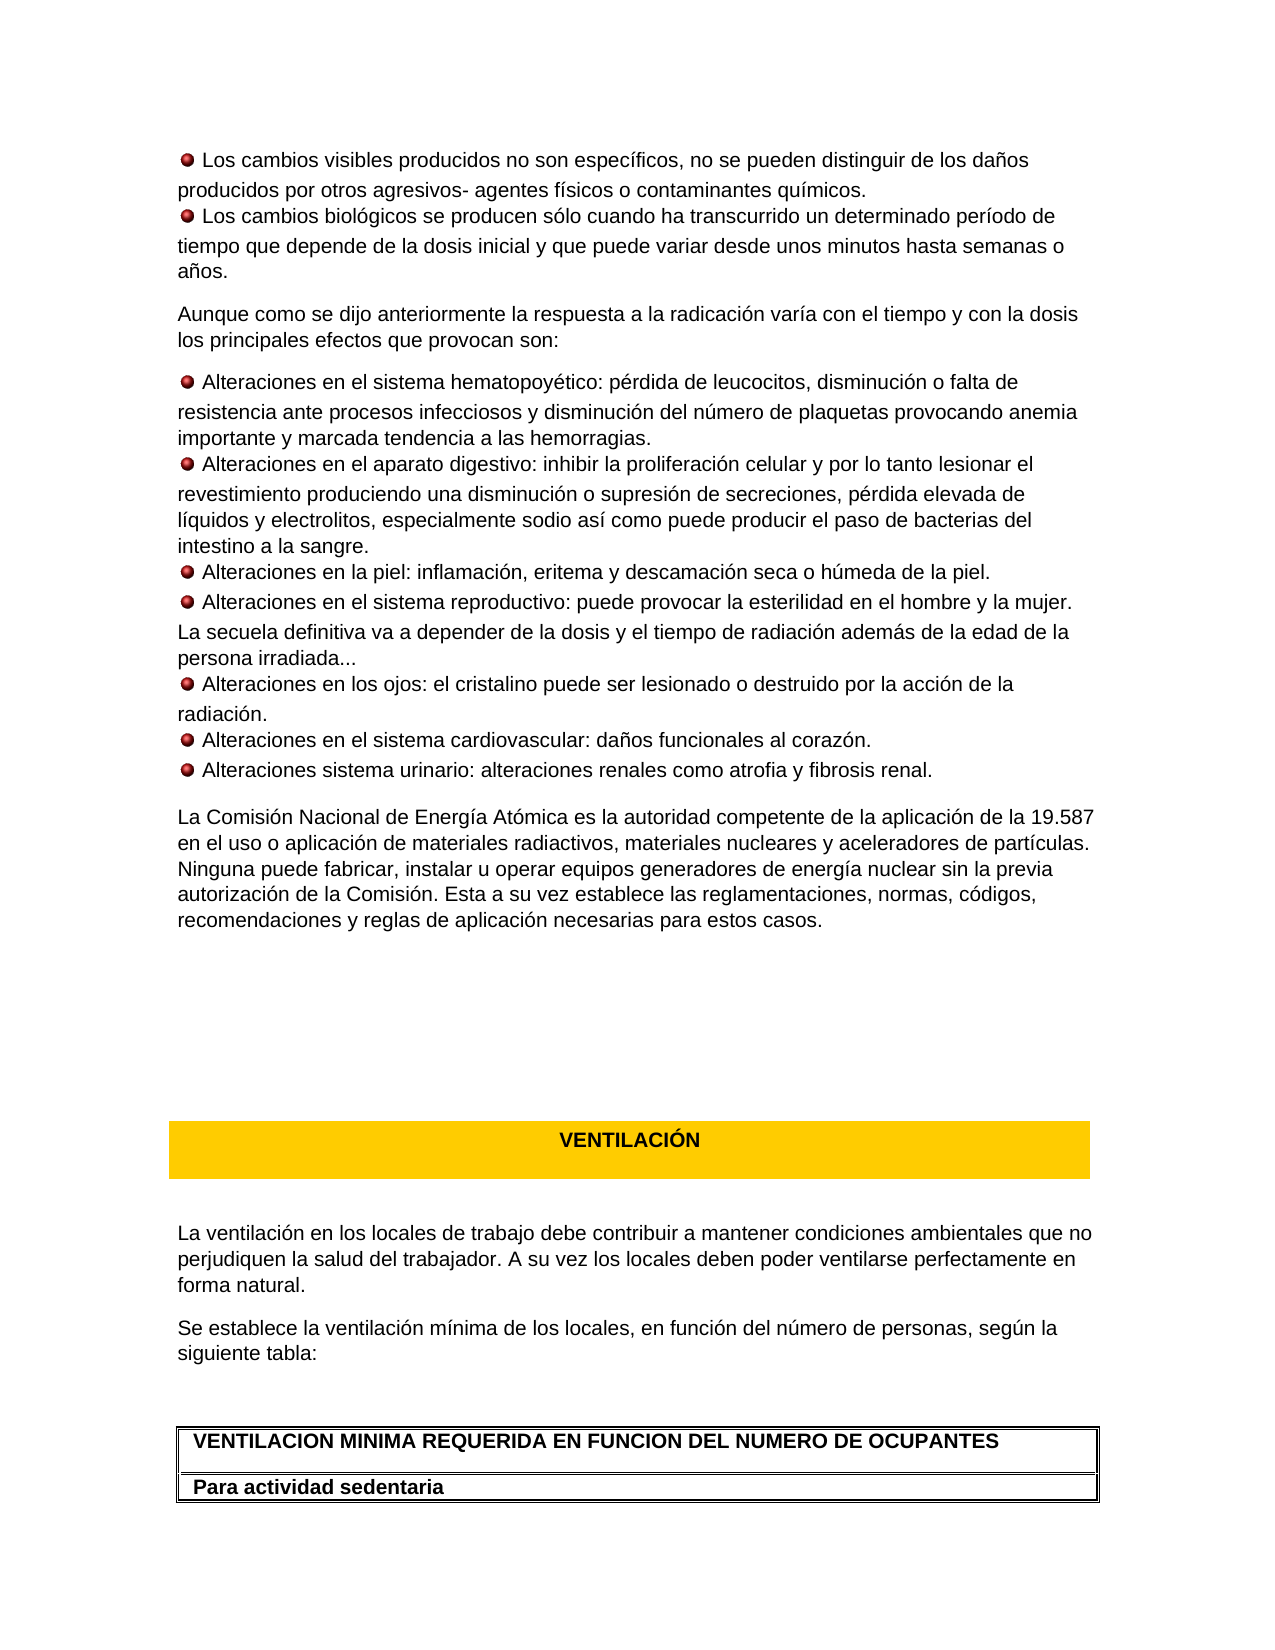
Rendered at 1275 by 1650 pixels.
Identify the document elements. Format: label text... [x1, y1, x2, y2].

picture [177, 457, 196, 472]
picture [177, 209, 196, 224]
text Se establece la ventilación mínima de los locales, en función del número de personas, según la siguiente tabla: [177, 1315, 1098, 1365]
picture [177, 375, 196, 390]
picture [177, 733, 196, 748]
picture [177, 595, 196, 610]
text La ventilación en los locales de trabajo debe contribuir a mantener condiciones ambientales que no perjudiquen la salud del trabajador. A su vez los locales deben poder ventilarse perfectamente en forma natural. [177, 1221, 1098, 1297]
picture [177, 153, 196, 168]
text Alteraciones en el sistema hematopoyético: pérdida de leucocitos, disminución o falta de resistencia ante procesos infecciosos y disminución del número de plaquetas provocando anemia importante y marcada tendencia a las hemorragias. Alteraciones en el aparato digestivo: inhibir la proliferación celular y por lo tanto lesionar el revestimiento produciendo una disminución o supresión de secreciones, pérdida elevada de líquidos y electrolitos, especialmente sodio así como puede producir el paso de bacterias del intestino a la sangre. Alteraciones en la piel: inflamación, eritema y descamación seca o húmeda de la piel. Alteraciones en el sistema reproductivo: puede provocar la esterilidad en el hombre y la mujer. La secuela definitiva va a depender de la dosis y el tiempo de radiación además de la edad de la persona irradiada... Alteraciones en los ojos: el cristalino puede ser lesionado o destruido por la acción de la radiación. Alteraciones en el sistema cardiovascular: daños funcionales al corazón. Alteraciones sistema urinario: alteraciones renales como atrofia y fibrosis renal. [177, 370, 1098, 786]
text La Comisión Nacional de Energía Atómica es la autoridad competente de la aplicación de la 19.587 en el uso o aplicación de materiales radiactivos, materiales nucleares y aceleradores de partículas. Ninguna puede fabricar, instalar u operar equipos generadores de energía nuclear sin la previa autorización de la Comisión. Esta a su vez establece las reglamentaciones, normas, códigos, recomendaciones y reglas de aplicación necesarias para estos casos. [177, 805, 1098, 932]
table_header VENTILACION MINIMA REQUERIDA EN FUNCION DEL NUMERO DE OCUPANTES [179, 1430, 1096, 1472]
text Aunque como se dijo anteriormente la respuesta a la radicación varía con el tiempo y con la dosis los principales efectos que provocan son: [177, 302, 1098, 352]
text Los cambios visibles producidos no son específicos, no se pueden distinguir de los daños producidos por otros agresivos- agentes físicos o contaminantes químicos. Los cambios biológicos se producen sólo cuando ha transcurrido un determinado período de tiempo que depende de la dosis inicial y que puede variar desde unos minutos hasta semanas o años. [177, 148, 1098, 283]
picture [177, 677, 196, 692]
picture [177, 763, 196, 778]
table_header VENTILACIÓN [169, 1121, 1090, 1179]
picture [177, 565, 196, 580]
table_cell Para actividad sedentaria [177, 1472, 1098, 1499]
